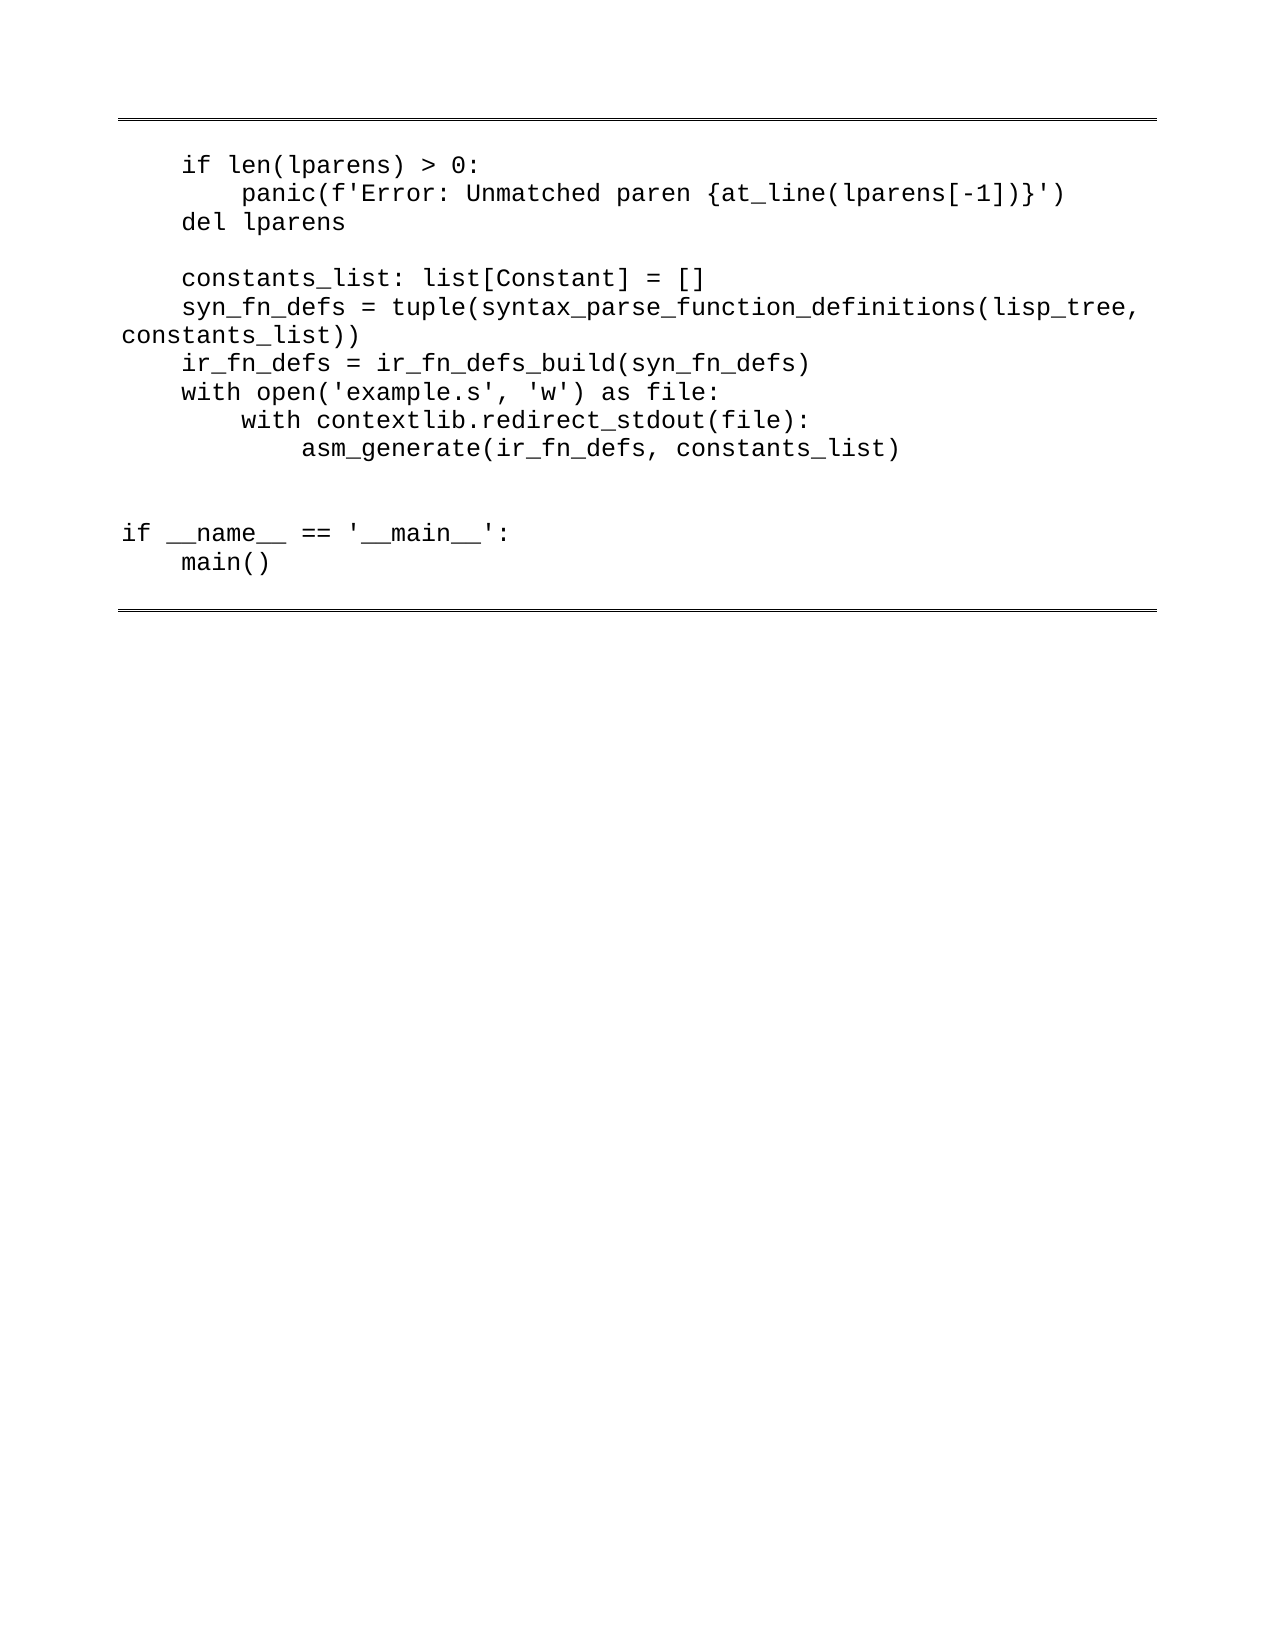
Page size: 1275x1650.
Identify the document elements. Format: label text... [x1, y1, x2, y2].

text if __name__ == '__main__': [118, 515, 1157, 543]
text if len(lparens) > 0: [118, 146, 1157, 175]
text ir_fn_defs = ir_fn_defs_build(syn_fn_defs) [118, 345, 1157, 373]
text panic(f'Error: Unmatched paren {at_line(lparens[-1])}') [118, 175, 1157, 203]
text del lparens [118, 203, 1157, 237]
text syn_fn_defs = tuple(syntax_parse_function_definitions(lisp_tree, constants_list)) [118, 288, 1157, 345]
text asm_generate(ir_fn_defs, constants_list) [118, 430, 1157, 464]
text main() [118, 543, 1157, 577]
text with contextlib.redirect_stdout(file): [118, 401, 1157, 430]
text constants_list: list[Constant] = [] [118, 260, 1157, 288]
text with open('example.s', 'w') as file: [118, 373, 1157, 401]
